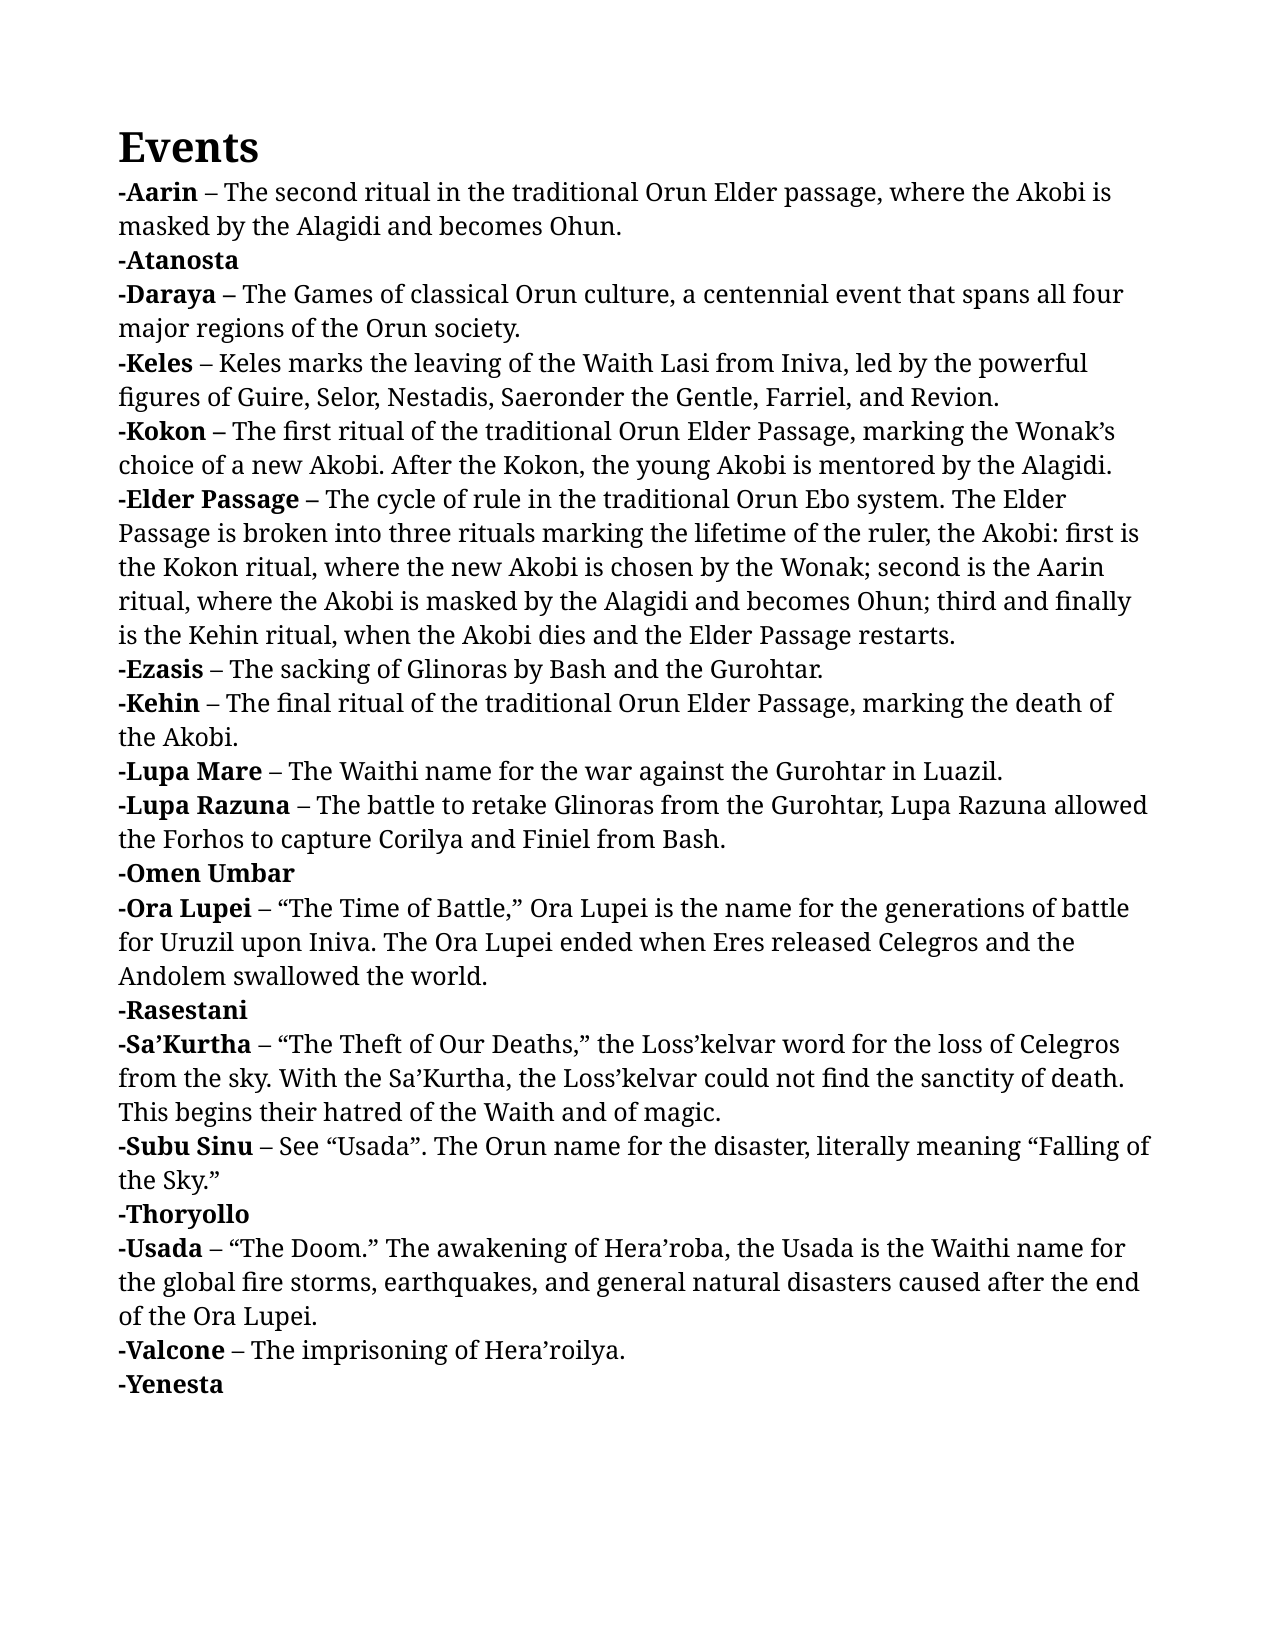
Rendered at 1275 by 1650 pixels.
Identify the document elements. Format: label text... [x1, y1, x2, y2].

text -Valcone – The imprisoning of Hera’roilya. [118, 1333, 1157, 1367]
text -Thoryollo [118, 1197, 1157, 1231]
text -Subu Sinu – See “Usada”. The Orun name for the disaster, literally meaning “Falling of the Sky.” [118, 1129, 1157, 1197]
text -Daraya – The Games of classical Orun culture, a centennial event that spans all four major regions of the Orun society. [118, 277, 1157, 345]
text -Omen Umbar [118, 856, 1157, 890]
text -Ora Lupei – “The Time of Battle,” Ora Lupei is the name for the generations of battle for Uruzil upon Iniva. The Ora Lupei ended when Eres released Celegros and the Andolem swallowed the world. [118, 890, 1157, 992]
text -Elder Passage – The cycle of rule in the traditional Orun Ebo system. The Elder Passage is broken into three rituals marking the lifetime of the ruler, the Akobi: first is the Kokon ritual, where the new Akobi is chosen by the Wonak; second is the Aarin ritual, where the Akobi is masked by the Alagidi and becomes Ohun; third and finally is the Kehin ritual, when the Akobi dies and the Elder Passage restarts. [118, 481, 1157, 652]
text -Keles – Keles marks the leaving of the Waith Lasi from Iniva, led by the powerful figures of Guire, Selor, Nestadis, Saeronder the Gentle, Farriel, and Revion. [118, 345, 1157, 413]
text -Kokon – The first ritual of the traditional Orun Elder Passage, marking the Wonak’s choice of a new Akobi. After the Kokon, the young Akobi is mentored by the Alagidi. [118, 413, 1157, 481]
text -Yenesta [118, 1367, 1157, 1401]
text -Ezasis – The sacking of Glinoras by Bash and the Gurohtar. [118, 652, 1157, 686]
text -Kehin – The final ritual of the traditional Orun Elder Passage, marking the death of the Akobi. [118, 686, 1157, 754]
text -Sa’Kurtha – “The Theft of Our Deaths,” the Loss’kelvar word for the loss of Celegros from the sky. With the Sa’Kurtha, the Loss’kelvar could not find the sanctity of death. This begins their hatred of the Waith and of magic. [118, 1026, 1157, 1129]
text -Lupa Razuna – The battle to retake Glinoras from the Gurohtar, Lupa Razuna allowed the Forhos to capture Corilya and Finiel from Bash. [118, 788, 1157, 856]
text -Rasestani [118, 992, 1157, 1026]
text -Aarin – The second ritual in the traditional Orun Elder passage, where the Akobi is masked by the Alagidi and becomes Ohun. [118, 175, 1157, 243]
text -Usada – “The Doom.” The awakening of Hera’roba, the Usada is the Waithi name for the global fire storms, earthquakes, and general natural disasters caused after the end of the Ora Lupei. [118, 1231, 1157, 1333]
text Events [118, 118, 1157, 175]
text -Lupa Mare – The Waithi name for the war against the Gurohtar in Luazil. [118, 754, 1157, 788]
text -Atanosta [118, 243, 1157, 277]
